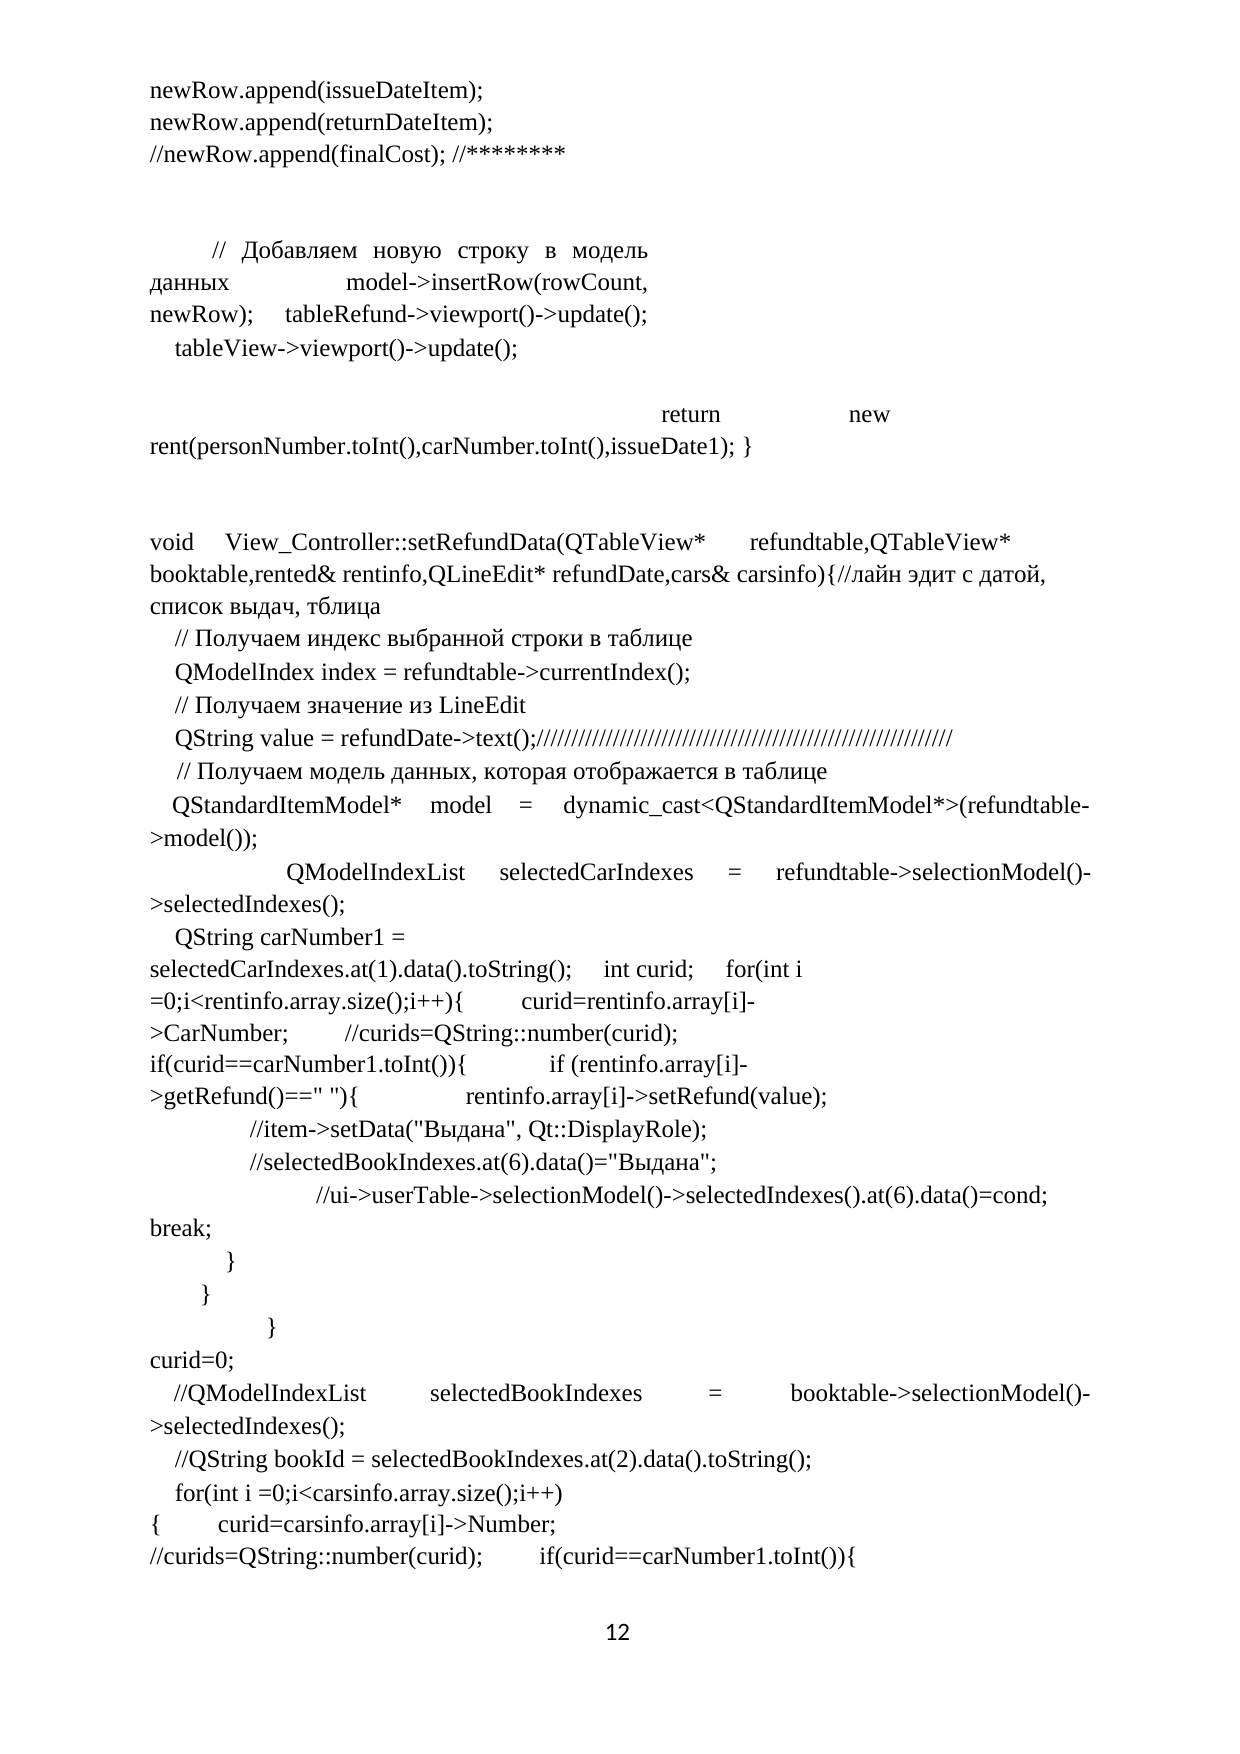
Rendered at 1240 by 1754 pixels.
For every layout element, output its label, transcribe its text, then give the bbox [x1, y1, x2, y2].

text QModelIndexList selectedCarIndexes = refundtable->selectionModel()->selectedIndexes(); [149, 857, 1091, 917]
text >selectedIndexes(); [149, 1411, 1091, 1440]
text //ui->userTable->selectionModel()->selectedIndexes().at(6).data()=cond; break; [149, 1181, 1049, 1242]
text return new rent(personNumber.toInt(),carNumber.toInt(),issueDate1); } [149, 399, 891, 460]
text // Получаем индекс выбранной строки в таблице [149, 623, 1091, 652]
text //QModelIndexList selectedBookIndexes = booktable->selectionModel()- [148, 1378, 1118, 1407]
text } [149, 1279, 1091, 1308]
text //selectedBookIndexes.at(6).data()="Выдана"; [149, 1147, 1091, 1176]
text QString carNumber1 = selectedCarIndexes.at(1).data().toString(); int curid; for(int i =0;i<rentinfo.array.size();i++){ curid=rentinfo.array[i]->CarNumber; //curids=QString::number(curid); if(curid==carNumber1.toInt()){ if (rentinfo.array[i]->getRefund()==" "){ rentinfo.array[i]->setRefund(value); [149, 922, 834, 1110]
text >model()); [149, 823, 1091, 852]
text // Добавляем новую строку в модель данных model->insertRow(rowCount, newRow); tableRefund->viewport()->update(); [149, 235, 649, 328]
text newRow.append(issueDateItem); newRow.append(returnDateItem); //newRow.append(finalCost); //******** [149, 75, 818, 167]
text // Получаем значение из LineEdit [149, 690, 1091, 719]
text //QString bookId = selectedBookIndexes.at(2).data().toString(); [149, 1444, 1091, 1473]
text // Получаем модель данных, которая отображается в таблице [177, 756, 1091, 785]
text void View_Controller::setRefundData(QTableView* refundtable,QTableView* booktable,rented& rentinfo,QLineEdit* refundDate,cars& carsinfo){//лайн эдит с датой, список выдач, тблица [149, 527, 1091, 619]
text QString value = refundDate->text();//////////////////////////////////////////////////////////// [149, 723, 1091, 752]
text QModelIndex index = refundtable->currentIndex(); [149, 657, 1091, 686]
text //item->setData("Выдана", Qt::DisplayRole); [149, 1114, 1091, 1143]
text for(int i =0;i<carsinfo.array.size();i++){ curid=carsinfo.array[i]->Number; //curids=QString::number(curid); if(curid==carNumber1.toInt()){ [149, 1478, 858, 1570]
text } [149, 1246, 1091, 1275]
text QStandardItemModel* model = dynamic_cast<QStandardItemModel*>(refundtable- [150, 790, 1118, 819]
text tableView->viewport()->update(); [149, 333, 1091, 361]
text } curid=0; [149, 1312, 278, 1373]
